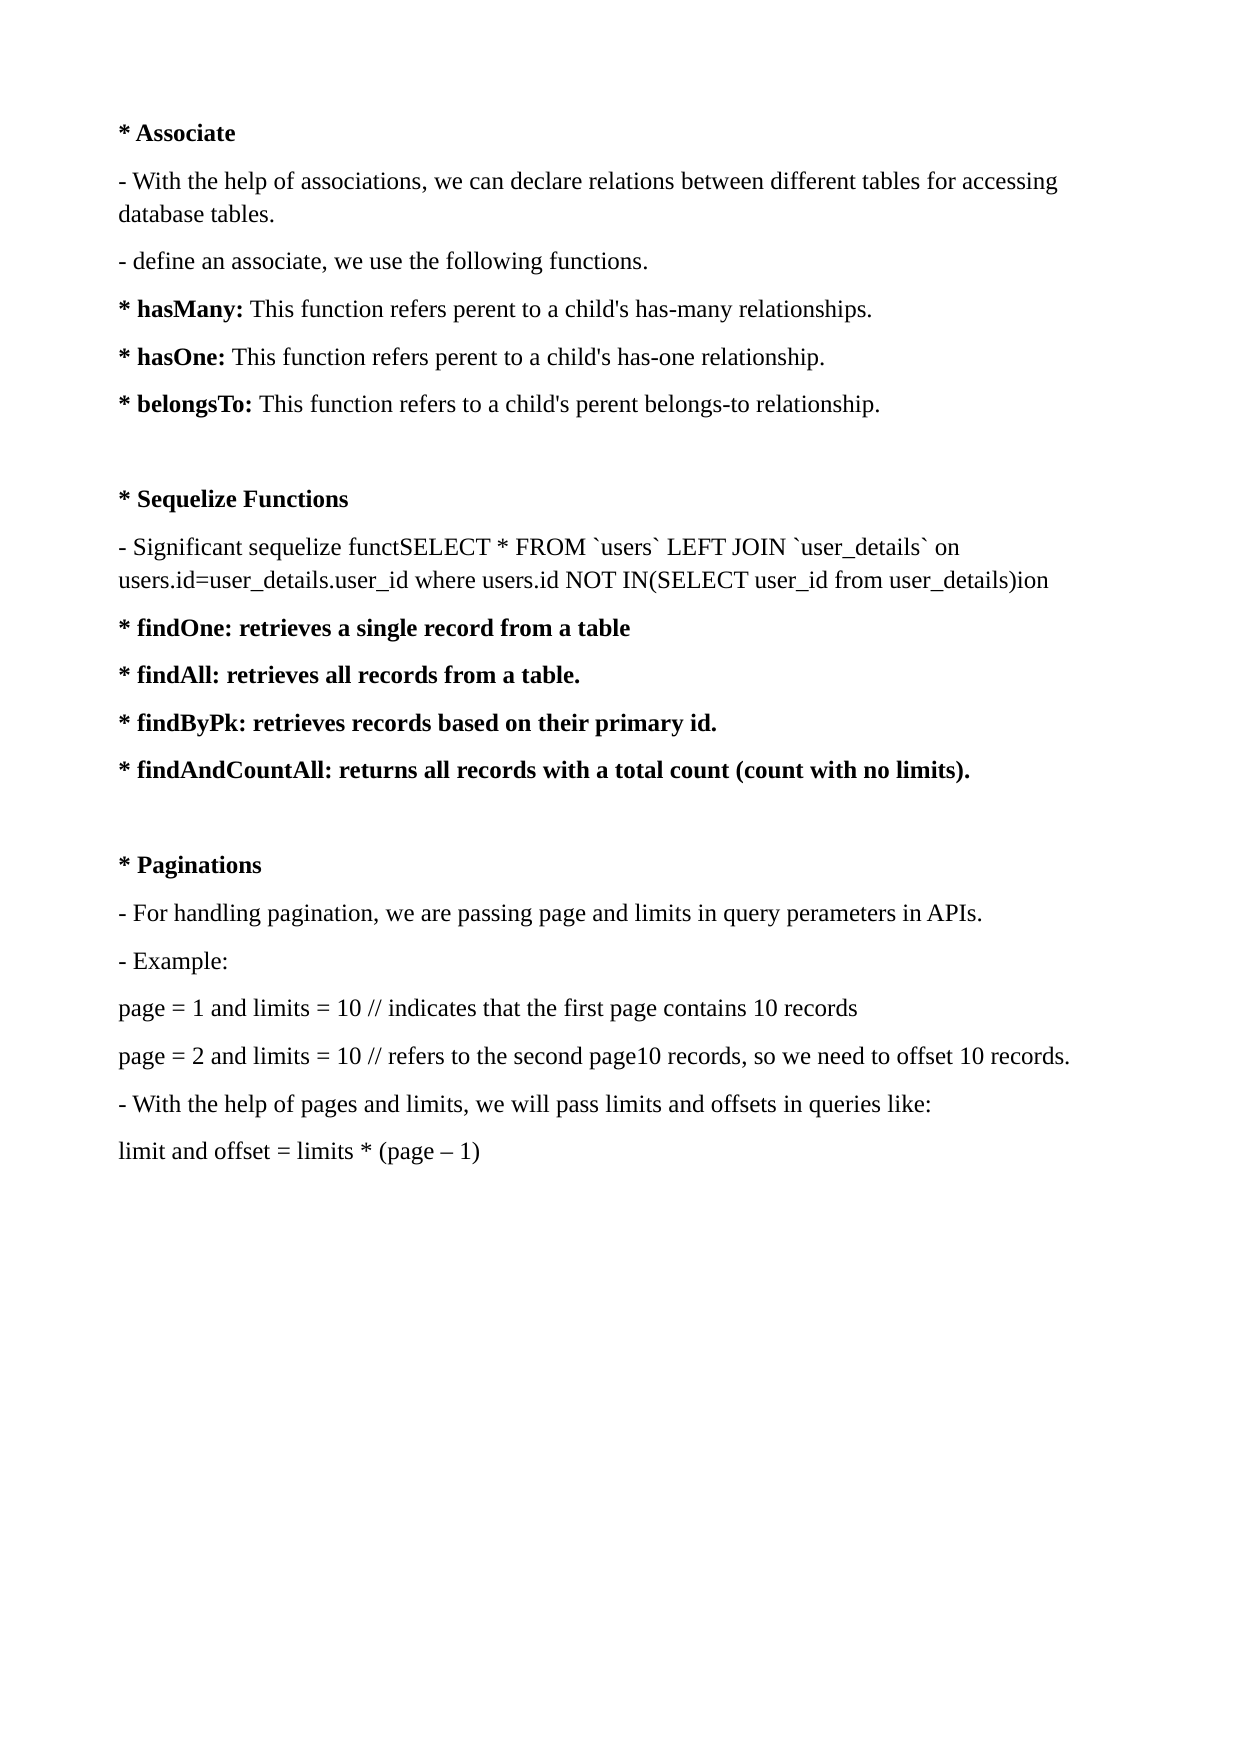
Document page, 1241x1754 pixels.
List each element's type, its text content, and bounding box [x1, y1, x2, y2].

text * Associate [118, 118, 1122, 147]
text * Sequelize Functions [118, 484, 1122, 513]
text - define an associate, we use the following functions. [118, 246, 1122, 275]
text * findAll: retrieves all records from a table. [118, 660, 1122, 689]
text - For handling pagination, we are passing page and limits in query perameters in APIs. [118, 898, 1122, 927]
text page = 1 and limits = 10 // indicates that the first page contains 10 records [118, 993, 1122, 1022]
text * Paginations [118, 851, 1122, 879]
text * hasMany: This function refers perent to a child's has-many relationships. [118, 294, 1122, 323]
text * findAndCountAll: returns all records with a total count (count with no limits). [118, 755, 1122, 784]
text - Significant sequelize functSELECT * FROM `users` LEFT JOIN `user_details` on users.id=user_details.user_id where users.id NOT IN(SELECT user_id from user_details)ion [118, 532, 1122, 594]
text * belongsTo: This function refers to a child's perent belongs-to relationship. [118, 389, 1122, 418]
text - Example: [118, 946, 1122, 974]
text limit and offset = limits * (page – 1) [118, 1136, 1122, 1165]
text * hasOne: This function refers perent to a child's has-one relationship. [118, 342, 1122, 370]
text page = 2 and limits = 10 // refers to the second page10 records, so we need to offset 10 records. [118, 1041, 1122, 1070]
text - With the help of pages and limits, we will pass limits and offsets in queries like: [118, 1089, 1122, 1117]
text * findByPk: retrieves records based on their primary id. [118, 708, 1122, 737]
text * findOne: retrieves a single record from a table [118, 613, 1122, 641]
text - With the help of associations, we can declare relations between different tables for accessing database tables. [118, 166, 1122, 227]
